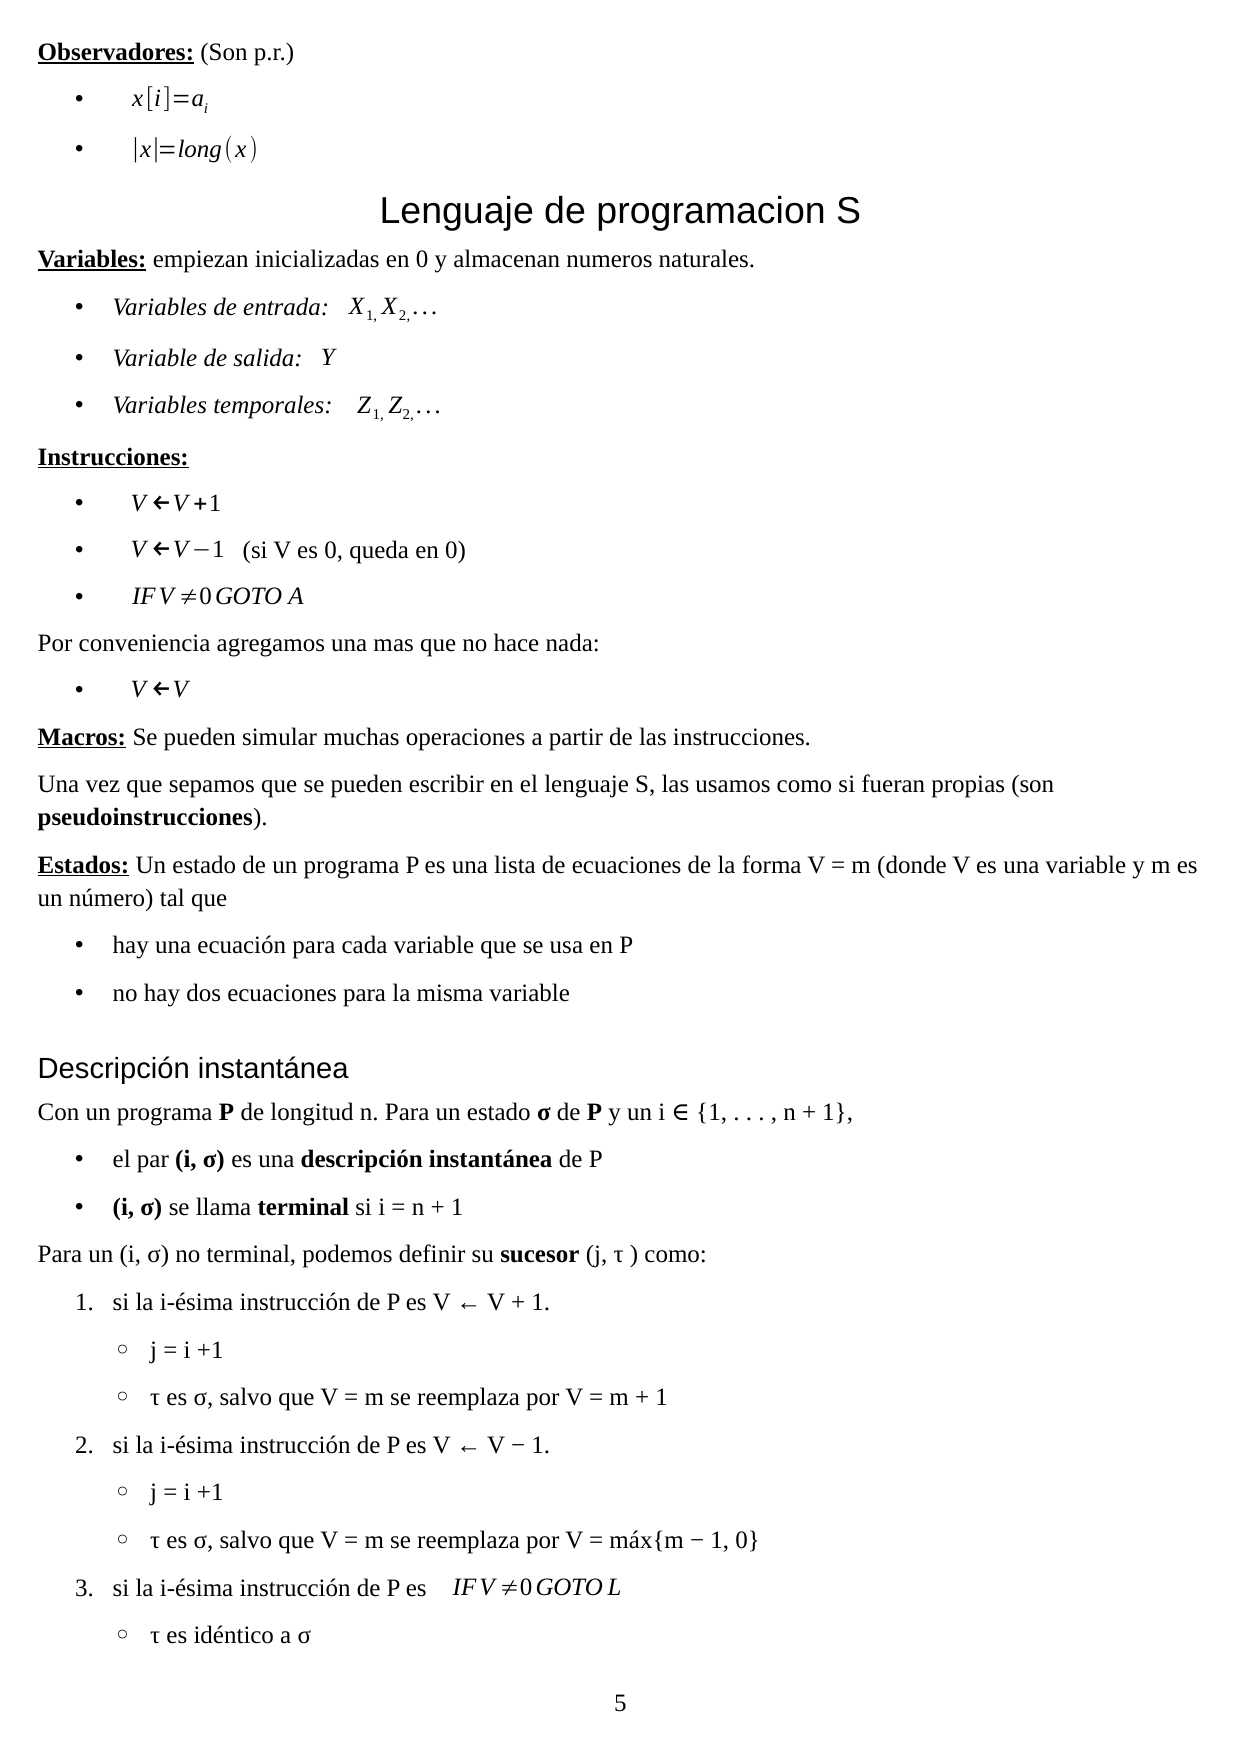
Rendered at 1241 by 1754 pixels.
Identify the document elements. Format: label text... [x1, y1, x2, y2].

text Por conveniencia agregamos una mas que no hace nada: [37, 628, 1203, 657]
list (i, σ) se llama terminal si i = n + 1 [75, 1192, 1203, 1221]
list si la i-ésima instrucción de P es V ← V − 1. [75, 1430, 1203, 1459]
list τ es idéntico a σ [112, 1620, 1203, 1649]
text Observadores: (Son p.r.) [37, 37, 1203, 66]
list Variables temporales: [75, 391, 1203, 423]
list hay una ecuación para cada variable que se usa en P [75, 930, 1203, 959]
list τ es σ, salvo que V = m se reemplaza por V = m + 1 [112, 1382, 1203, 1411]
subtitle Lenguaje de programacion S [37, 188, 1203, 232]
text Estados: Un estado de un programa P es una lista de ecuaciones de la forma V = m (donde V es una variable y m es un número) tal que [37, 850, 1203, 912]
list no hay dos ecuaciones para la misma variable [75, 978, 1203, 1007]
text Macros: Se pueden simular muchas operaciones a partir de las instrucciones. [37, 722, 1203, 750]
list τ es σ, salvo que V = m se reemplaza por V = máx{m − 1, 0} [112, 1525, 1203, 1554]
list si la i-ésima instrucción de P es V ← V + 1. [75, 1287, 1203, 1316]
text Instrucciones: [37, 442, 1203, 471]
list si la i-ésima instrucción de P es [75, 1573, 1203, 1601]
list el par (i, σ) es una descripción instantánea de P [75, 1144, 1203, 1173]
text Variables: empiezan inicializadas en 0 y almacenan numeros naturales. [37, 244, 1203, 273]
text Con un programa P de longitud n. Para un estado σ de P y un i ∈ {1, . . . , n + 1}, [37, 1097, 1203, 1125]
list (si V es 0, queda en 0) [75, 535, 1203, 564]
list j = i +1 [112, 1335, 1203, 1363]
list Variables de entrada: [75, 292, 1203, 324]
text Una vez que sepamos que se pueden escribir en el lenguaje S, las usamos como si fueran propias (son pseudoinstrucciones). [37, 769, 1203, 831]
subtitle Descripción instantánea [37, 1051, 1203, 1084]
text Para un (i, σ) no terminal, podemos definir su sucesor (j, τ ) como: [37, 1239, 1203, 1268]
list Variable de salida: [75, 343, 1203, 372]
list j = i +1 [112, 1477, 1203, 1506]
